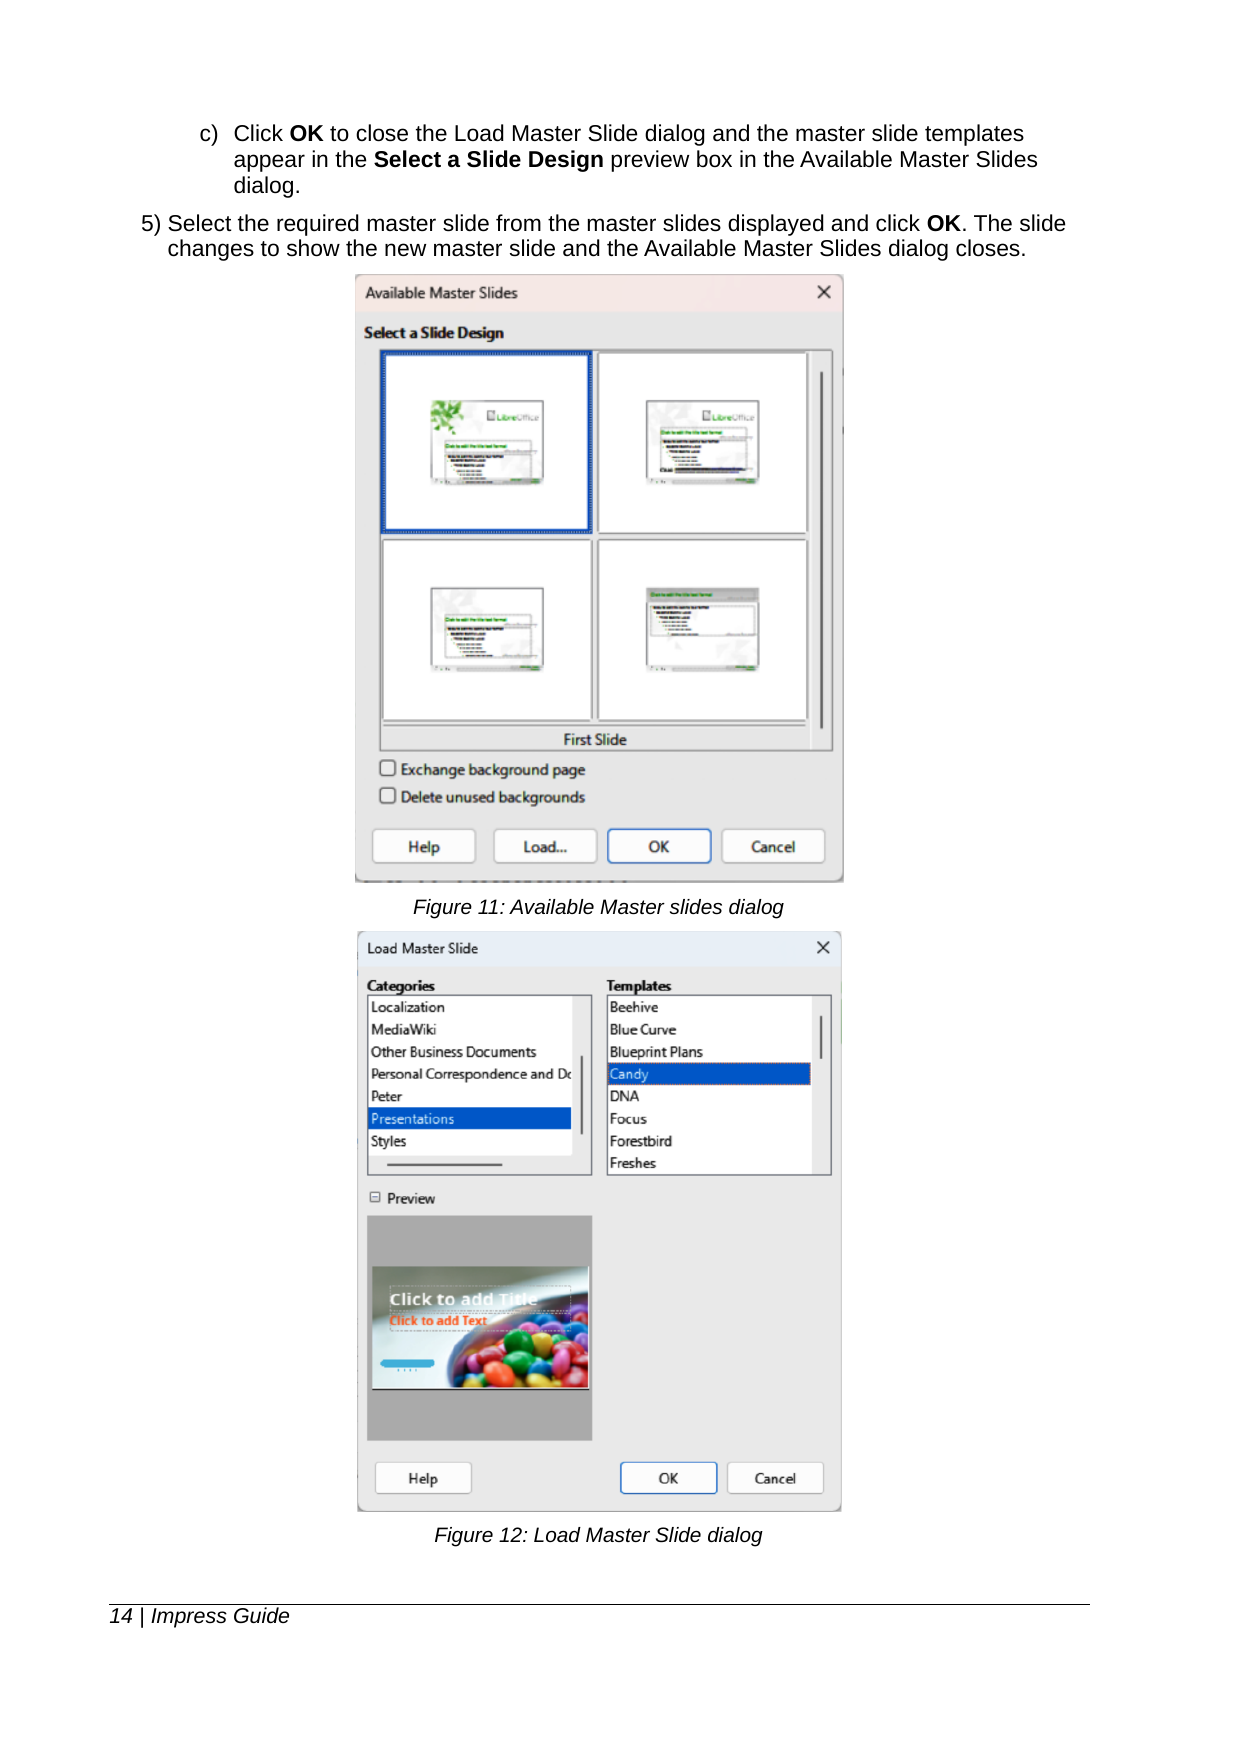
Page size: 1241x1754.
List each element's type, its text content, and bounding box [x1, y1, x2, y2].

list Select the required master slide from the master slides displayed and click OK. The slide changes to show the new master slide and the Available Master Slides dialog closes. [167, 210, 1090, 262]
picture [355, 274, 844, 883]
picture [357, 931, 842, 1512]
text Figure 11: Available Master slides dialog [355, 895, 844, 918]
list Click OK to close the Load Master Slide dialog and the master slide templates appear in the Select a Slide Design preview box in the Available Master Slides dialog. [218, 121, 1090, 198]
text Figure 12: Load Master Slide dialog [357, 1524, 842, 1547]
